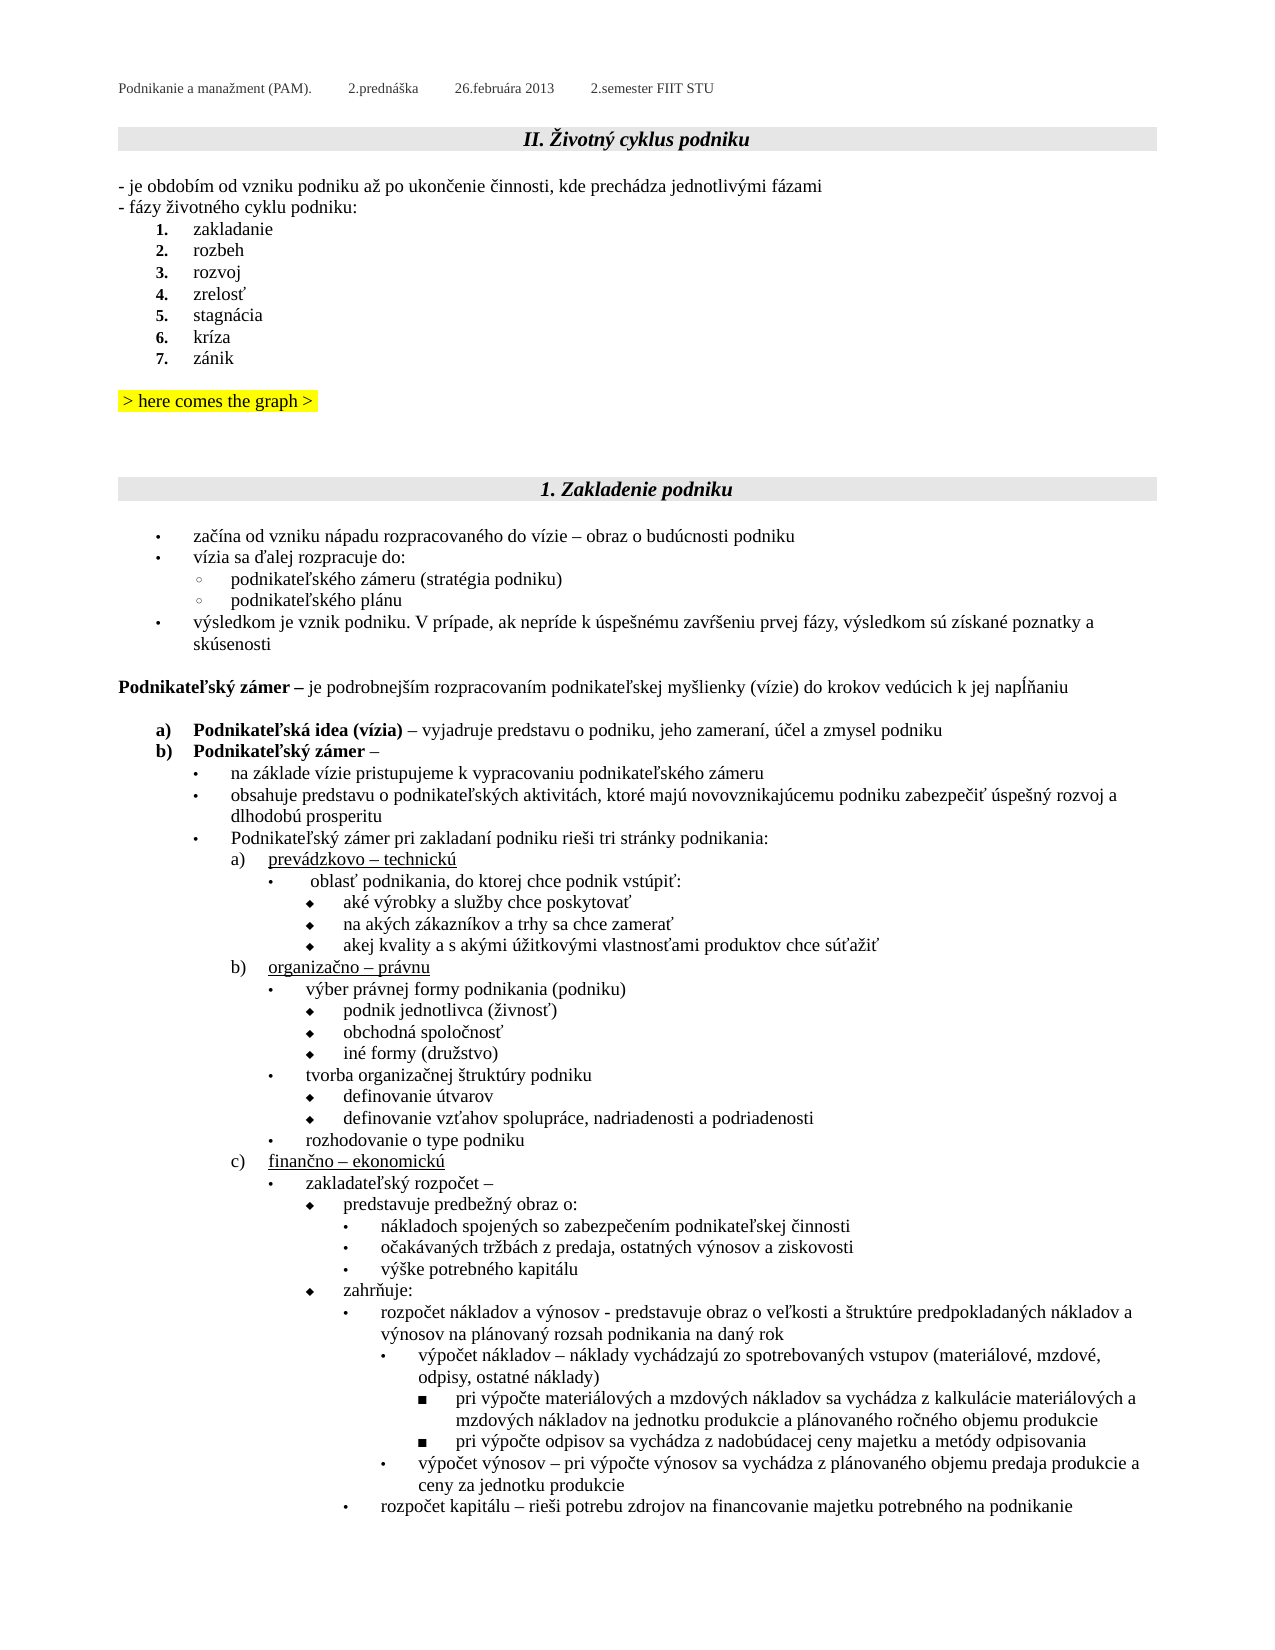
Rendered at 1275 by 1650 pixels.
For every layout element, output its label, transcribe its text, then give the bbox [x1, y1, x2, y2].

text II. Životný cyklus podniku [118, 127, 1157, 151]
list zrelosť [156, 282, 1157, 304]
list Podnikateľský zámer pri zakladaní podniku rieši tri stránky podnikania: [193, 827, 1157, 848]
text Podnikateľský zámer – je podrobnejším rozpracovaním podnikateľskej myšlienky (vízie) do krokov vedúcich k jej napĺňaniu [118, 676, 1157, 697]
list zahrňuje: [306, 1279, 1157, 1301]
list prevádzkovo – technickú [231, 848, 1157, 870]
list definovanie útvarov [306, 1085, 1157, 1107]
list začína od vzniku nápadu rozpracovaného do vízie – obraz o budúcnosti podniku [156, 525, 1157, 546]
list predstavuje predbežný obraz o: [306, 1193, 1157, 1215]
list kríza [156, 326, 1157, 347]
list pri výpočte materiálových a mzdových nákladov sa vychádza z kalkulácie materiálových a mzdových nákladov na jednotku produkcie a plánovaného ročného objemu produkcie [418, 1387, 1157, 1430]
list zakladanie [156, 218, 1157, 239]
list rozpočet nákladov a výnosov - predstavuje obraz o veľkosti a štruktúre predpokladaných nákladov a výnosov na plánovaný rozsah podnikania na daný rok [343, 1301, 1157, 1344]
text > here comes the graph > [118, 390, 1157, 412]
list akej kvality a s akými úžitkovými vlastnosťami produktov chce súťažiť [306, 934, 1157, 956]
list rozvoj [156, 261, 1157, 282]
list pri výpočte odpisov sa vychádza z nadobúdacej ceny majetku a metódy odpisovania [418, 1430, 1157, 1452]
list stagnácia [156, 304, 1157, 326]
list podnikateľského plánu [193, 589, 1157, 611]
list nákladoch spojených so zabezpečením podnikateľskej činnosti [343, 1215, 1157, 1236]
list Podnikateľská idea (vízia) – vyjadruje predstavu o podniku, jeho zameraní, účel a zmysel podniku [156, 719, 1157, 740]
list rozbeh [156, 239, 1157, 261]
list tvorba organizačnej štruktúry podniku [268, 1064, 1157, 1085]
list iné formy (družstvo) [306, 1042, 1157, 1064]
list vízia sa ďalej rozpracuje do: [156, 546, 1157, 568]
list rozpočet kapitálu – rieši potrebu zdrojov na financovanie majetku potrebného na podnikanie [343, 1495, 1157, 1517]
list finančno – ekonomickú [231, 1150, 1157, 1172]
list výsledkom je vznik podniku. V prípade, ak nepríde k úspešnému zavŕšeniu prvej fázy, výsledkom sú získané poznatky a skúsenosti [156, 611, 1157, 654]
list obchodná spoločnosť [306, 1021, 1157, 1042]
list organizačno – právnu [231, 956, 1157, 977]
list výpočet výnosov – pri výpočte výnosov sa vychádza z plánovaného objemu predaja produkcie a ceny za jednotku produkcie [381, 1452, 1157, 1495]
list obsahuje predstavu o podnikateľských aktivitách, ktoré majú novovznikajúcemu podniku zabezpečiť úspešný rozvoj a dlhodobú prosperitu [193, 783, 1157, 827]
list definovanie vzťahov spolupráce, nadriadenosti a podriadenosti [306, 1107, 1157, 1128]
text - fázy životného cyklu podniku: [118, 196, 1157, 218]
list výške potrebného kapitálu [343, 1258, 1157, 1279]
list výpočet nákladov – náklady vychádzajú zo spotrebovaných vstupov (materiálové, mzdové, odpisy, ostatné náklady) [381, 1344, 1157, 1387]
list zánik [156, 347, 1157, 369]
list na akých zákazníkov a trhy sa chce zamerať [306, 913, 1157, 934]
list Podnikateľský zámer – [156, 740, 1157, 762]
list rozhodovanie o type podniku [268, 1128, 1157, 1150]
list podnik jednotlivca (živnosť) [306, 999, 1157, 1021]
text 1. Zakladenie podniku [118, 477, 1157, 501]
list zakladateľský rozpočet – [268, 1172, 1157, 1193]
text - je obdobím od vzniku podniku až po ukončenie činnosti, kde prechádza jednotlivými fázami [118, 175, 1157, 196]
list výber právnej formy podnikania (podniku) [268, 977, 1157, 999]
list na základe vízie pristupujeme k vypracovaniu podnikateľského zámeru [193, 762, 1157, 783]
list oblasť podnikania, do ktorej chce podnik vstúpiť: [268, 870, 1157, 891]
list podnikateľského zámeru (stratégia podniku) [193, 568, 1157, 589]
list očakávaných tržbách z predaja, ostatných výnosov a ziskovosti [343, 1236, 1157, 1258]
list aké výrobky a služby chce poskytovať [306, 891, 1157, 913]
